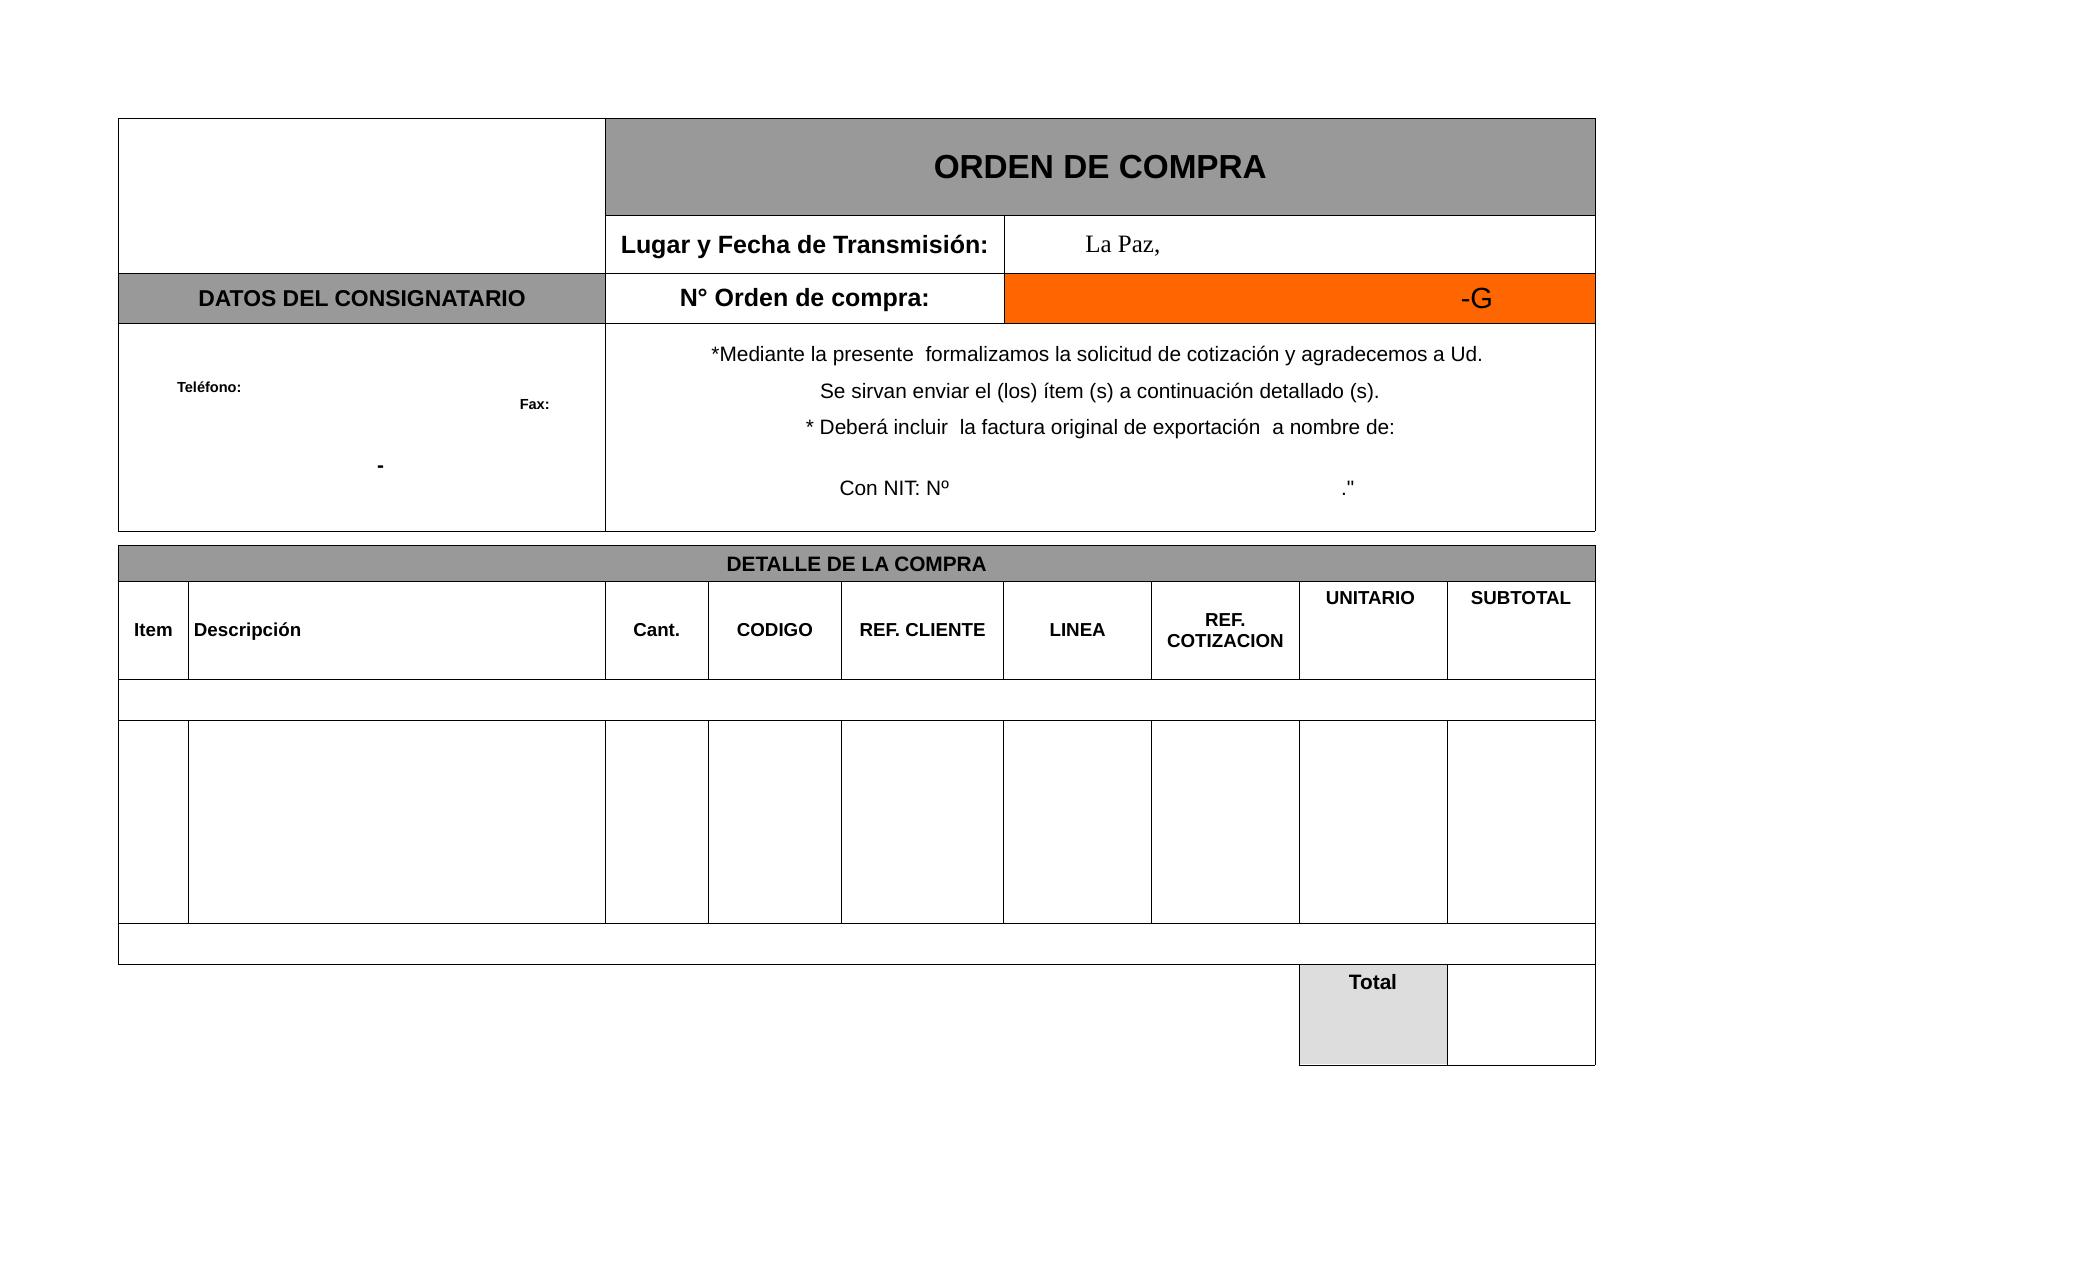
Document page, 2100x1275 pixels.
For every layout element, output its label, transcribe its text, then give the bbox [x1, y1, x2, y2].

table_header ORDEN DE COMPRA [606, 119, 1595, 215]
table_cell <"%.2f" % l.price_unit> [1300, 721, 1447, 923]
table_cell <l.ref_order> [1152, 721, 1299, 923]
table_cell REF. CLIENTE [842, 582, 1003, 679]
table_cell <objects[0].partner_ref>-G [1005, 274, 1595, 323]
table_header DETALLE DE LA COMPRA [119, 546, 1595, 581]
table_cell <"%.2f" % l.price_total> [1448, 721, 1595, 923]
table_cell [118, 965, 1299, 1064]
table_cell DATOS DEL CONSIGNATARIO [119, 274, 605, 323]
table_cell La Paz, <date(objects[0].date_order)> [1005, 216, 1595, 273]
table_cell <l.brand> [1004, 721, 1151, 923]
table_cell LINEA [1004, 582, 1151, 679]
table_cell <l.product_id.default_code> [709, 721, 841, 923]
table_cell <for each="l in objects[0].order_line"> [119, 680, 1595, 720]
table_cell Item [119, 582, 188, 679]
table_cell REF. COTIZACION [1152, 582, 1299, 679]
table_header [119, 119, 605, 273]
table_cell </for> [119, 924, 1595, 964]
table_cell *Mediante la presente formalizamos la solicitud de cotización y agradecemos a Ud. Se sirvan enviar el (los) ítem (s) a continuación detallado (s). * Deberá incluir la factura original de exportación a nombre de: <objects[0].company_id.partner_id.name> Con NIT: Nº <objects[0].company_id.partner_id.nit>." [606, 324, 1595, 531]
table_cell UNITARIO <objects[0].currency_id.name_on_report> [1300, 582, 1447, 679]
table_cell <"%.2f" % o.amount_total> [1448, 965, 1595, 1064]
table_cell <myset({'test':myget('test')+1})><myget('test')> [119, 721, 188, 923]
table_cell <l.ref_partner> [842, 721, 1003, 923]
table_cell Cant. [606, 582, 708, 679]
table_cell <objects[0].company_id.partner_id.name> <objects[0].company_id.partner_id.street> <objects[0].company_id.partner_id.street2> Teléfono: <objects[0].company_id.partner_id.phone> <if test="objects[0].company_id.partner_id.fax">Fax: <objects[0].company_id.partner_id.fax></if> <objects[0].company_id.partner_id.state_id.name>- <objects[0].company_id.partner_id.country_id.name> [119, 324, 605, 531]
table_cell <int(l.product_qty)> [606, 721, 708, 923]
table_cell Total <objects[0].currency_id.name_on_report> [1300, 965, 1447, 1064]
table_cell CODIGO [709, 582, 841, 679]
table_cell Lugar y Fecha de Transmisión: [606, 216, 1004, 273]
table_cell <l.name> [189, 721, 605, 923]
table_cell Descripción [189, 582, 605, 679]
table_cell SUBTOTAL <objects[0].currency_id.name_on_report> [1448, 582, 1595, 679]
table_cell N° Orden de compra: [606, 274, 1004, 323]
